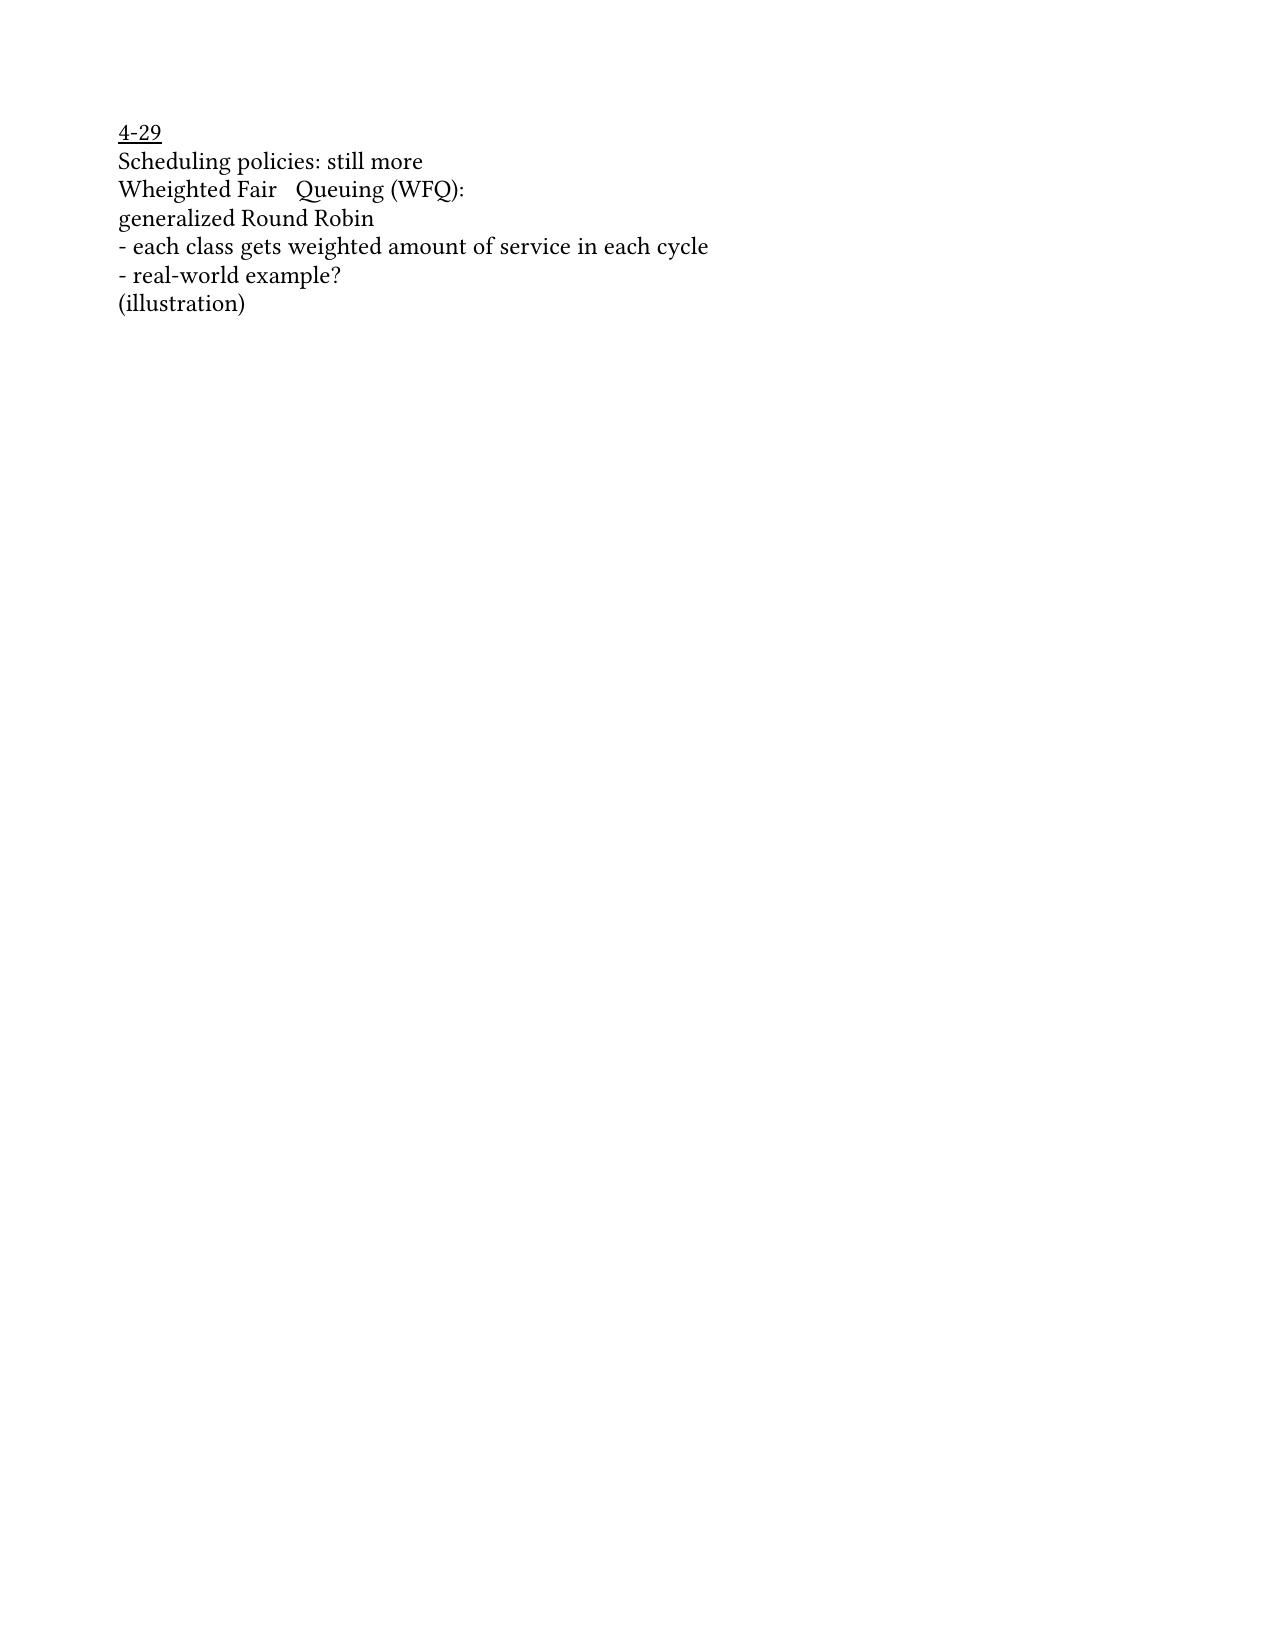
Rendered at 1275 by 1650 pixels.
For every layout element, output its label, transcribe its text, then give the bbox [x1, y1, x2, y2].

text - real-world example? [118, 261, 1157, 289]
text 4-29 [118, 118, 1157, 147]
text Scheduling policies: still more [118, 147, 1157, 175]
text generalized Round Robin [118, 204, 1157, 232]
text (illustration) [118, 289, 1157, 318]
text Wheighted Fair Queuing (WFQ): [118, 175, 1157, 204]
text - each class gets weighted amount of service in each cycle [118, 232, 1157, 261]
